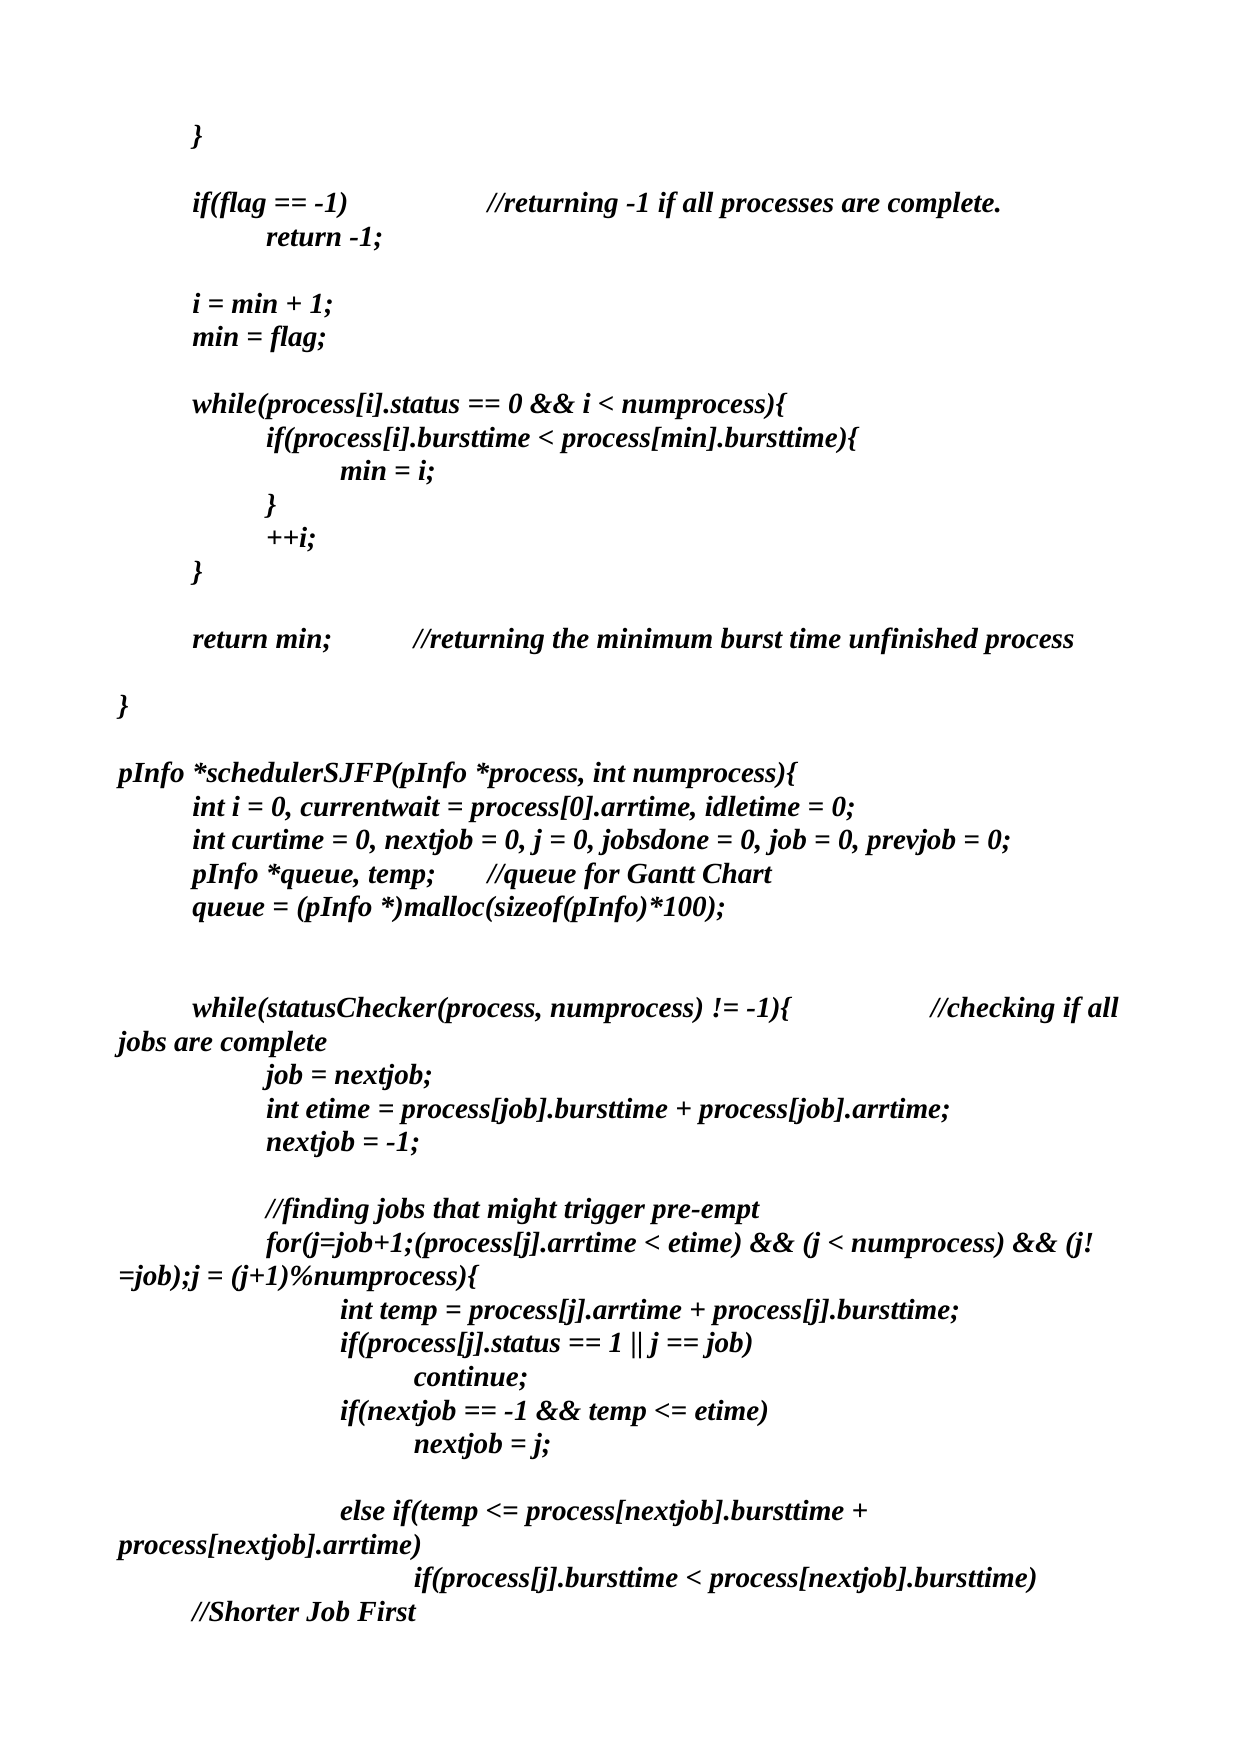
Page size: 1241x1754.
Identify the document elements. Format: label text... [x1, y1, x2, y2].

text min = flag; [118, 319, 1122, 353]
text if(process[j].status == 1 || j == job) [118, 1326, 1122, 1359]
text queue = (pInfo *)malloc(sizeof(pInfo)*100); [118, 889, 1122, 923]
text min = i; [118, 453, 1122, 487]
text i = min + 1; [118, 286, 1122, 319]
text } [118, 487, 1122, 521]
text int temp = process[j].arrtime + process[j].bursttime; [118, 1292, 1122, 1326]
text if(flag == -1) //returning -1 if all processes are complete. [118, 185, 1122, 219]
text if(nextjob == -1 && temp <= etime) [118, 1393, 1122, 1426]
text if(process[j].bursttime < process[nextjob].bursttime) //Shorter Job First [118, 1560, 1122, 1627]
text pInfo *schedulerSJFP(pInfo *process, int numprocess){ [118, 755, 1122, 789]
text return min; //returning the minimum burst time unfinished process [118, 621, 1122, 655]
text nextjob = j; [118, 1426, 1122, 1460]
text //finding jobs that might trigger pre-empt [118, 1191, 1122, 1225]
text return -1; [118, 219, 1122, 252]
text int i = 0, currentwait = process[0].arrtime, idletime = 0; [118, 789, 1122, 822]
text continue; [118, 1359, 1122, 1393]
text while(statusChecker(process, numprocess) != -1){ //checking if all jobs are complete [118, 990, 1122, 1057]
text } [118, 554, 1122, 588]
text job = nextjob; [118, 1057, 1122, 1091]
text if(process[i].bursttime < process[min].bursttime){ [118, 420, 1122, 453]
text pInfo *queue, temp; //queue for Gantt Chart [118, 856, 1122, 889]
text int curtime = 0, nextjob = 0, j = 0, jobsdone = 0, job = 0, prevjob = 0; [118, 822, 1122, 856]
text while(process[i].status == 0 && i < numprocess){ [118, 386, 1122, 420]
text for(j=job+1;(process[j].arrtime < etime) && (j < numprocess) && (j!=job);j = (j+1)%numprocess){ [118, 1225, 1122, 1292]
text ++i; [118, 521, 1122, 554]
text } [118, 118, 1122, 152]
text int etime = process[job].bursttime + process[job].arrtime; [118, 1091, 1122, 1124]
text nextjob = -1; [118, 1124, 1122, 1158]
text else if(temp <= process[nextjob].bursttime + process[nextjob].arrtime) [118, 1493, 1122, 1560]
text } [118, 688, 1122, 722]
